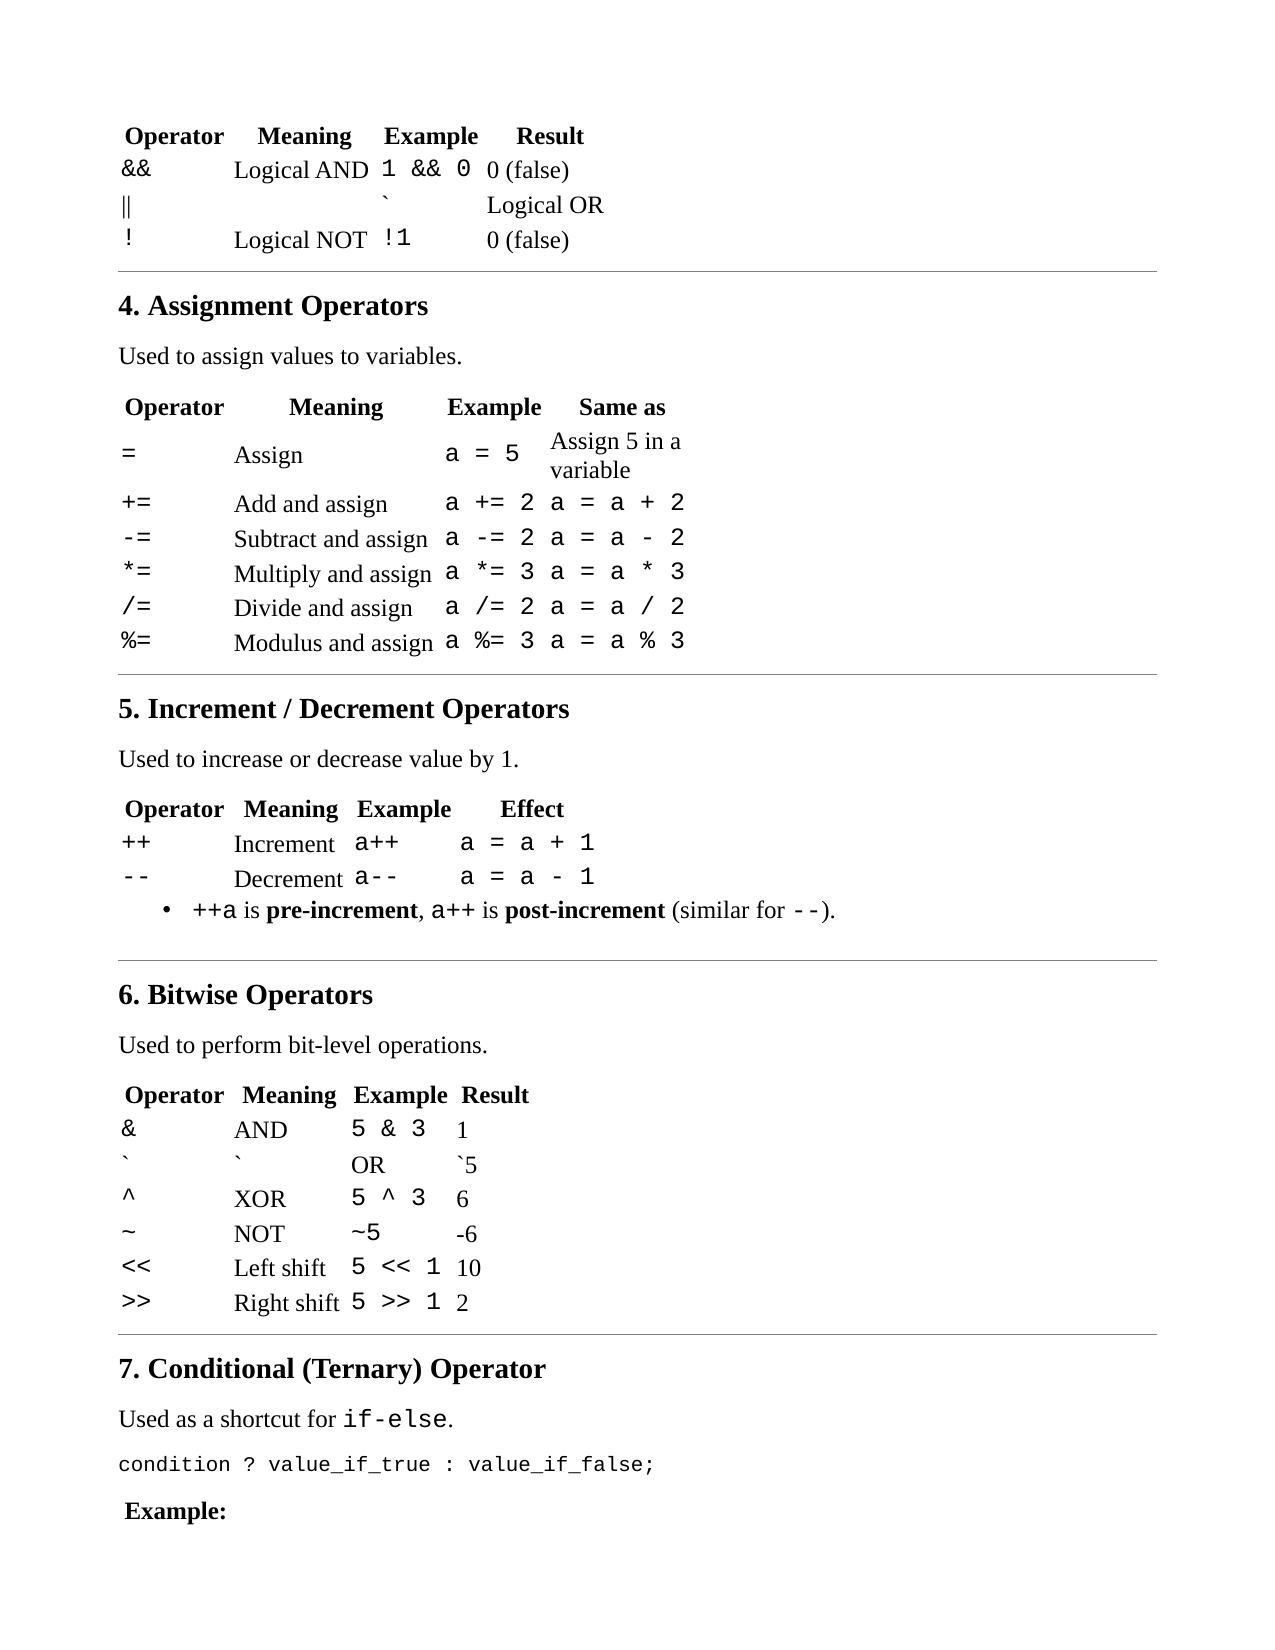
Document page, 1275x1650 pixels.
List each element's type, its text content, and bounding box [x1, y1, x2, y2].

table_cell 2 [453, 1285, 537, 1320]
table_header Example [442, 389, 547, 423]
table_cell !1 [378, 222, 484, 256]
table_cell << [118, 1251, 231, 1285]
table_cell & [118, 1112, 231, 1147]
table_cell *= [118, 556, 231, 590]
table_cell a += 2 [442, 487, 547, 521]
table_cell ~5 [348, 1216, 453, 1251]
table_header Example [348, 1078, 453, 1112]
subtitle 7. Conditional (Ternary) Operator [118, 1351, 1157, 1385]
text condition ? value_if_true : value_if_false; [118, 1454, 1157, 1478]
text Used to perform bit-level operations. [118, 1030, 1157, 1059]
table_header Meaning [231, 1078, 348, 1112]
table_cell ` [378, 187, 484, 222]
table_cell Logical NOT [231, 222, 378, 256]
table_cell 5 ^ 3 [348, 1181, 453, 1216]
table_cell Logical OR [484, 187, 617, 222]
table_header Meaning [231, 118, 378, 153]
table_cell 10 [453, 1251, 537, 1285]
table_cell Subtract and assign [231, 521, 442, 556]
table_header Result [453, 1078, 537, 1112]
table_cell 1 [453, 1112, 537, 1147]
table_cell 5 & 3 [348, 1112, 453, 1147]
table_cell NOT [231, 1216, 348, 1251]
table_cell >> [118, 1285, 231, 1320]
table_header Operator [118, 792, 231, 826]
table_cell ! [118, 222, 231, 256]
table_cell a = a - 1 [457, 861, 607, 895]
table_cell && [118, 153, 231, 187]
table_cell 1 && 0 [378, 153, 484, 187]
list ++a is pre-increment, a++ is post-increment (similar for --). [162, 895, 1157, 926]
table_cell -= [118, 521, 231, 556]
table_cell 6 [453, 1181, 537, 1216]
text Used as a shortcut for if-else. [118, 1404, 1157, 1435]
table_cell a *= 3 [442, 556, 547, 590]
table_cell 0 (false) [484, 222, 617, 256]
table_header Meaning [231, 792, 351, 826]
table_header Example [351, 792, 457, 826]
table_cell ` [231, 1147, 348, 1181]
table_cell `5 [453, 1147, 537, 1181]
table_cell = [118, 423, 231, 487]
table_cell Assign 5 in a variable [547, 423, 698, 487]
table_cell 5 << 1 [348, 1251, 453, 1285]
table_cell AND [231, 1112, 348, 1147]
table_cell a = a % 3 [547, 625, 698, 659]
table_cell 5 >> 1 [348, 1285, 453, 1320]
text Example: [118, 1496, 1157, 1525]
table_cell a -= 2 [442, 521, 547, 556]
table_cell [231, 187, 378, 222]
table_cell Multiply and assign [231, 556, 442, 590]
subtitle 4. Assignment Operators [118, 288, 1157, 321]
table_cell Logical AND [231, 153, 378, 187]
table_cell 0 (false) [484, 153, 617, 187]
table_cell += [118, 487, 231, 521]
text Used to increase or decrease value by 1. [118, 744, 1157, 773]
table_cell a-- [351, 861, 457, 895]
table_cell /= [118, 590, 231, 625]
table_header Effect [457, 792, 607, 826]
table_cell -6 [453, 1216, 537, 1251]
table_header Same as [547, 389, 698, 423]
table_cell ++ [118, 826, 231, 861]
table_cell a = a * 3 [547, 556, 698, 590]
text Used to assign values to variables. [118, 341, 1157, 370]
subtitle 6. Bitwise Operators [118, 977, 1157, 1010]
table_cell ^ [118, 1181, 231, 1216]
table_header Operator [118, 389, 231, 423]
subtitle 5. Increment / Decrement Operators [118, 691, 1157, 724]
table_cell XOR [231, 1181, 348, 1216]
table_cell Add and assign [231, 487, 442, 521]
table_cell %= [118, 625, 231, 659]
table_cell Increment [231, 826, 351, 861]
table_cell a++ [351, 826, 457, 861]
table_cell a = a - 2 [547, 521, 698, 556]
table_cell Left shift [231, 1251, 348, 1285]
table_cell || [118, 187, 231, 222]
table_header Operator [118, 118, 231, 153]
table_header Result [484, 118, 617, 153]
table_cell a /= 2 [442, 590, 547, 625]
table_cell a = a + 1 [457, 826, 607, 861]
table_cell Decrement [231, 861, 351, 895]
table_cell Divide and assign [231, 590, 442, 625]
table_cell Right shift [231, 1285, 348, 1320]
table_cell ~ [118, 1216, 231, 1251]
table_cell -- [118, 861, 231, 895]
table_cell ` [118, 1147, 231, 1181]
table_header Example [378, 118, 484, 153]
table_cell a = 5 [442, 423, 547, 487]
table_header Meaning [231, 389, 442, 423]
table_cell Modulus and assign [231, 625, 442, 659]
table_cell a = a / 2 [547, 590, 698, 625]
table_cell a = a + 2 [547, 487, 698, 521]
table_cell Assign [231, 423, 442, 487]
table_cell a %= 3 [442, 625, 547, 659]
table_cell OR [348, 1147, 453, 1181]
table_header Operator [118, 1078, 231, 1112]
